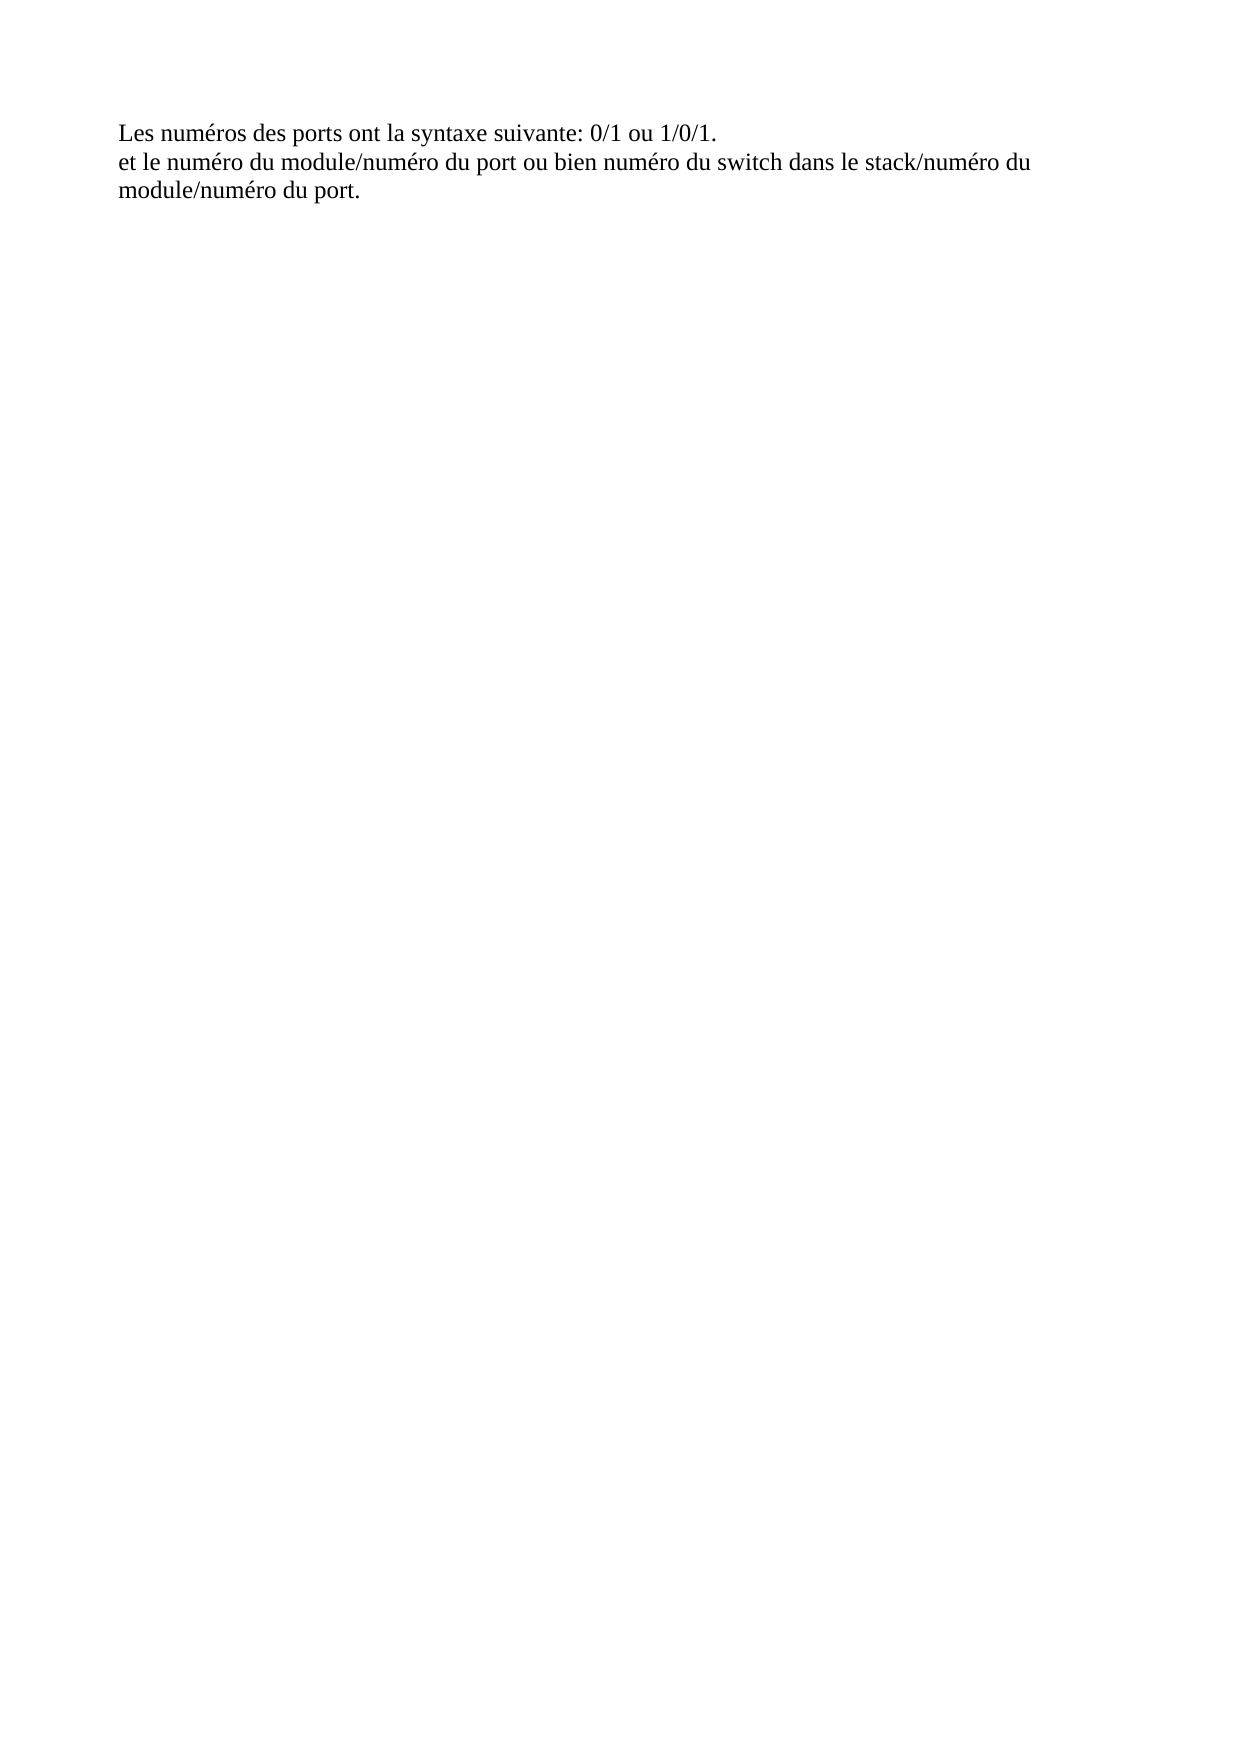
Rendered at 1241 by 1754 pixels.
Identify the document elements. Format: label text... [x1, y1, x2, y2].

text Les numéros des ports ont la syntaxe suivante: 0/1 ou 1/0/1. et le numéro du module/numéro du port ou bien numéro du switch dans le stack/numéro du module/numéro du port. [118, 118, 1122, 204]
